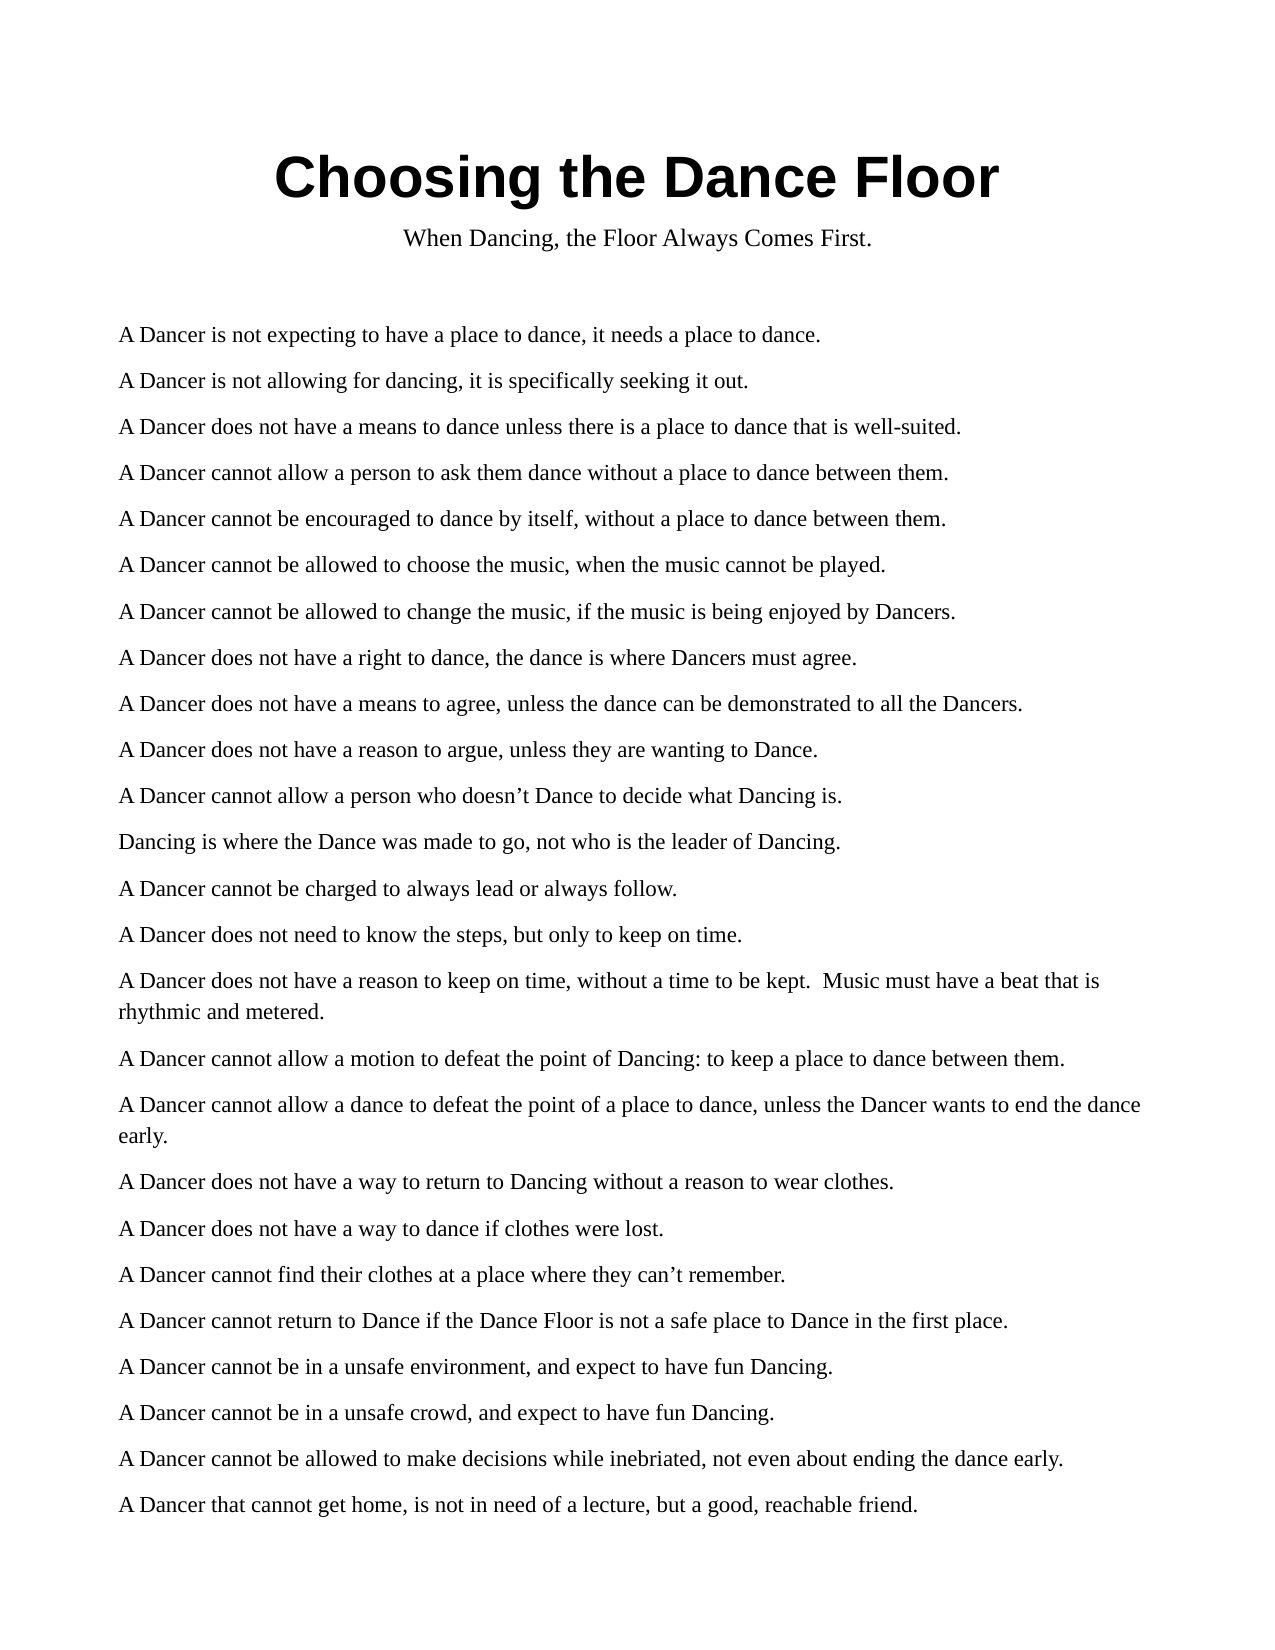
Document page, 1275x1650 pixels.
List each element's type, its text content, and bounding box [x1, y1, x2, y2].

text A Dancer cannot be in a unsafe crowd, and expect to have fun Dancing. [118, 1399, 1157, 1426]
text A Dancer cannot allow a person who doesn’t Dance to decide what Dancing is. [118, 782, 1157, 809]
text A Dancer does not have a way to dance if clothes were lost. [118, 1214, 1157, 1241]
text A Dancer cannot find their clothes at a place where they can’t remember. [118, 1261, 1157, 1287]
text A Dancer does not have a way to return to Dancing without a reason to wear clothes. [118, 1168, 1157, 1195]
text A Dancer is not allowing for dancing, it is specifically seeking it out. [118, 367, 1157, 393]
text A Dancer cannot be allowed to choose the music, when the music cannot be played. [118, 552, 1157, 578]
text Dancing is where the Dance was made to go, not who is the leader of Dancing. [118, 828, 1157, 855]
text A Dancer cannot be allowed to change the music, if the music is being enjoyed by Dancers. [118, 598, 1157, 624]
text A Dancer does not have a means to dance unless there is a place to dance that is well-suited. [118, 413, 1157, 439]
text A Dancer does not have a reason to argue, unless they are wanting to Dance. [118, 736, 1157, 762]
text A Dancer cannot be charged to always lead or always follow. [118, 874, 1157, 901]
text A Dancer cannot allow a motion to defeat the point of Dancing: to keep a place to dance between them. [118, 1044, 1157, 1071]
title Choosing the Dance Floor [118, 143, 1157, 210]
text A Dancer does not need to know the steps, but only to keep on time. [118, 921, 1157, 947]
text A Dancer does not have a reason to keep on time, without a time to be kept. Music must have a beat that is rhythmic and metered. [118, 967, 1157, 1025]
text A Dancer cannot be allowed to make decisions while inebriated, not even about ending the dance early. [118, 1445, 1157, 1472]
text A Dancer cannot allow a person to ask them dance without a place to dance between them. [118, 459, 1157, 486]
text A Dancer cannot allow a dance to defeat the point of a place to dance, unless the Dancer wants to end the dance early. [118, 1091, 1157, 1149]
text A Dancer cannot be encouraged to dance by itself, without a place to dance between them. [118, 505, 1157, 532]
text When Dancing, the Floor Always Comes First. [118, 223, 1157, 251]
text A Dancer is not expecting to have a place to dance, it needs a place to dance. [118, 321, 1157, 347]
text A Dancer cannot be in a unsafe environment, and expect to have fun Dancing. [118, 1353, 1157, 1379]
text A Dancer that cannot get home, is not in need of a lecture, but a good, reachable friend. [118, 1491, 1157, 1518]
text A Dancer does not have a means to agree, unless the dance can be demonstrated to all the Dancers. [118, 690, 1157, 716]
text A Dancer does not have a right to dance, the dance is where Dancers must agree. [118, 644, 1157, 670]
text A Dancer cannot return to Dance if the Dance Floor is not a safe place to Dance in the first place. [118, 1307, 1157, 1333]
